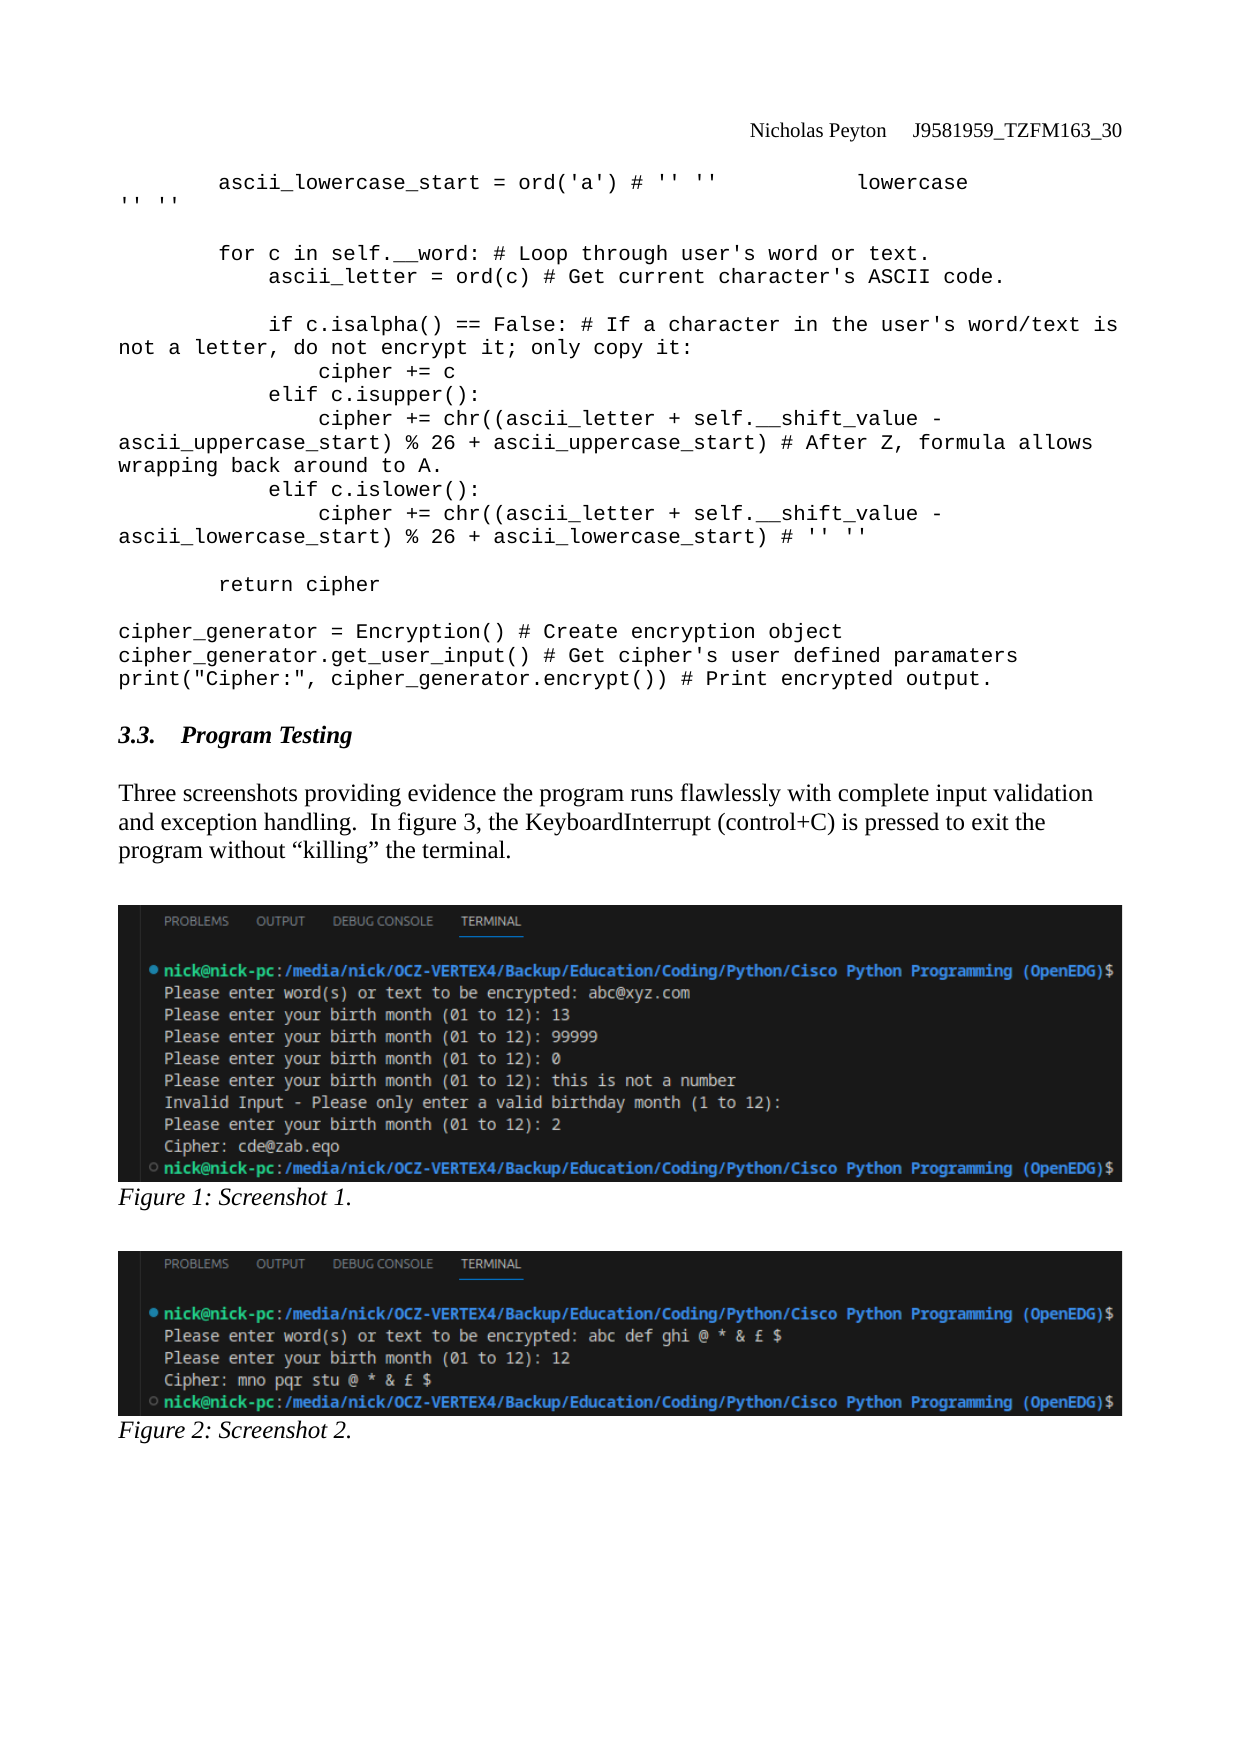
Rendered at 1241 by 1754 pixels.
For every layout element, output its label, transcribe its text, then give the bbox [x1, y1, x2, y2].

text 3.3. Program Testing [118, 721, 1122, 749]
picture [118, 905, 1123, 1182]
text Figure 2: Screenshot 2. [118, 1416, 1122, 1444]
text return cipher [118, 574, 1122, 597]
text elif c.islower(): [118, 479, 1122, 503]
text elif c.isupper(): [118, 384, 1122, 408]
text for c in self.__word: # Loop through user's word or text. [118, 243, 1122, 266]
text cipher += c [118, 361, 1122, 384]
text print("Cipher:", cipher_generator.encrypt()) # Print encrypted output. [118, 668, 1122, 692]
text ascii_letter = ord(c) # Get current character's ASCII code. [118, 266, 1122, 290]
text if c.isalpha() == False: # If a character in the user's word/text is not a letter, do not encrypt it; only copy it: [118, 313, 1122, 361]
text Figure 1: Screenshot 1. [118, 1182, 1122, 1211]
text cipher += chr((ascii_letter + self.__shift_value - ascii_lowercase_start) % 26 + ascii_lowercase_start) # '' '' [118, 503, 1122, 550]
text cipher += chr((ascii_letter + self.__shift_value - ascii_uppercase_start) % 26 + ascii_uppercase_start) # After Z, formula allows wrapping back around to A. [118, 408, 1122, 479]
text cipher_generator = Encryption() # Create encryption object [118, 621, 1122, 644]
text cipher_generator.get_user_input() # Get cipher's user defined paramaters [118, 644, 1122, 668]
text Three screenshots providing evidence the program runs flawlessly with complete input validation and exception handling. In figure 3, the KeyboardInterrupt (control+C) is pressed to exit the program without “killing” the terminal. [118, 778, 1122, 864]
text ascii_lowercase_start = ord('a') # '' '' lowercase '' '' [118, 172, 1122, 219]
picture [118, 1251, 1123, 1416]
